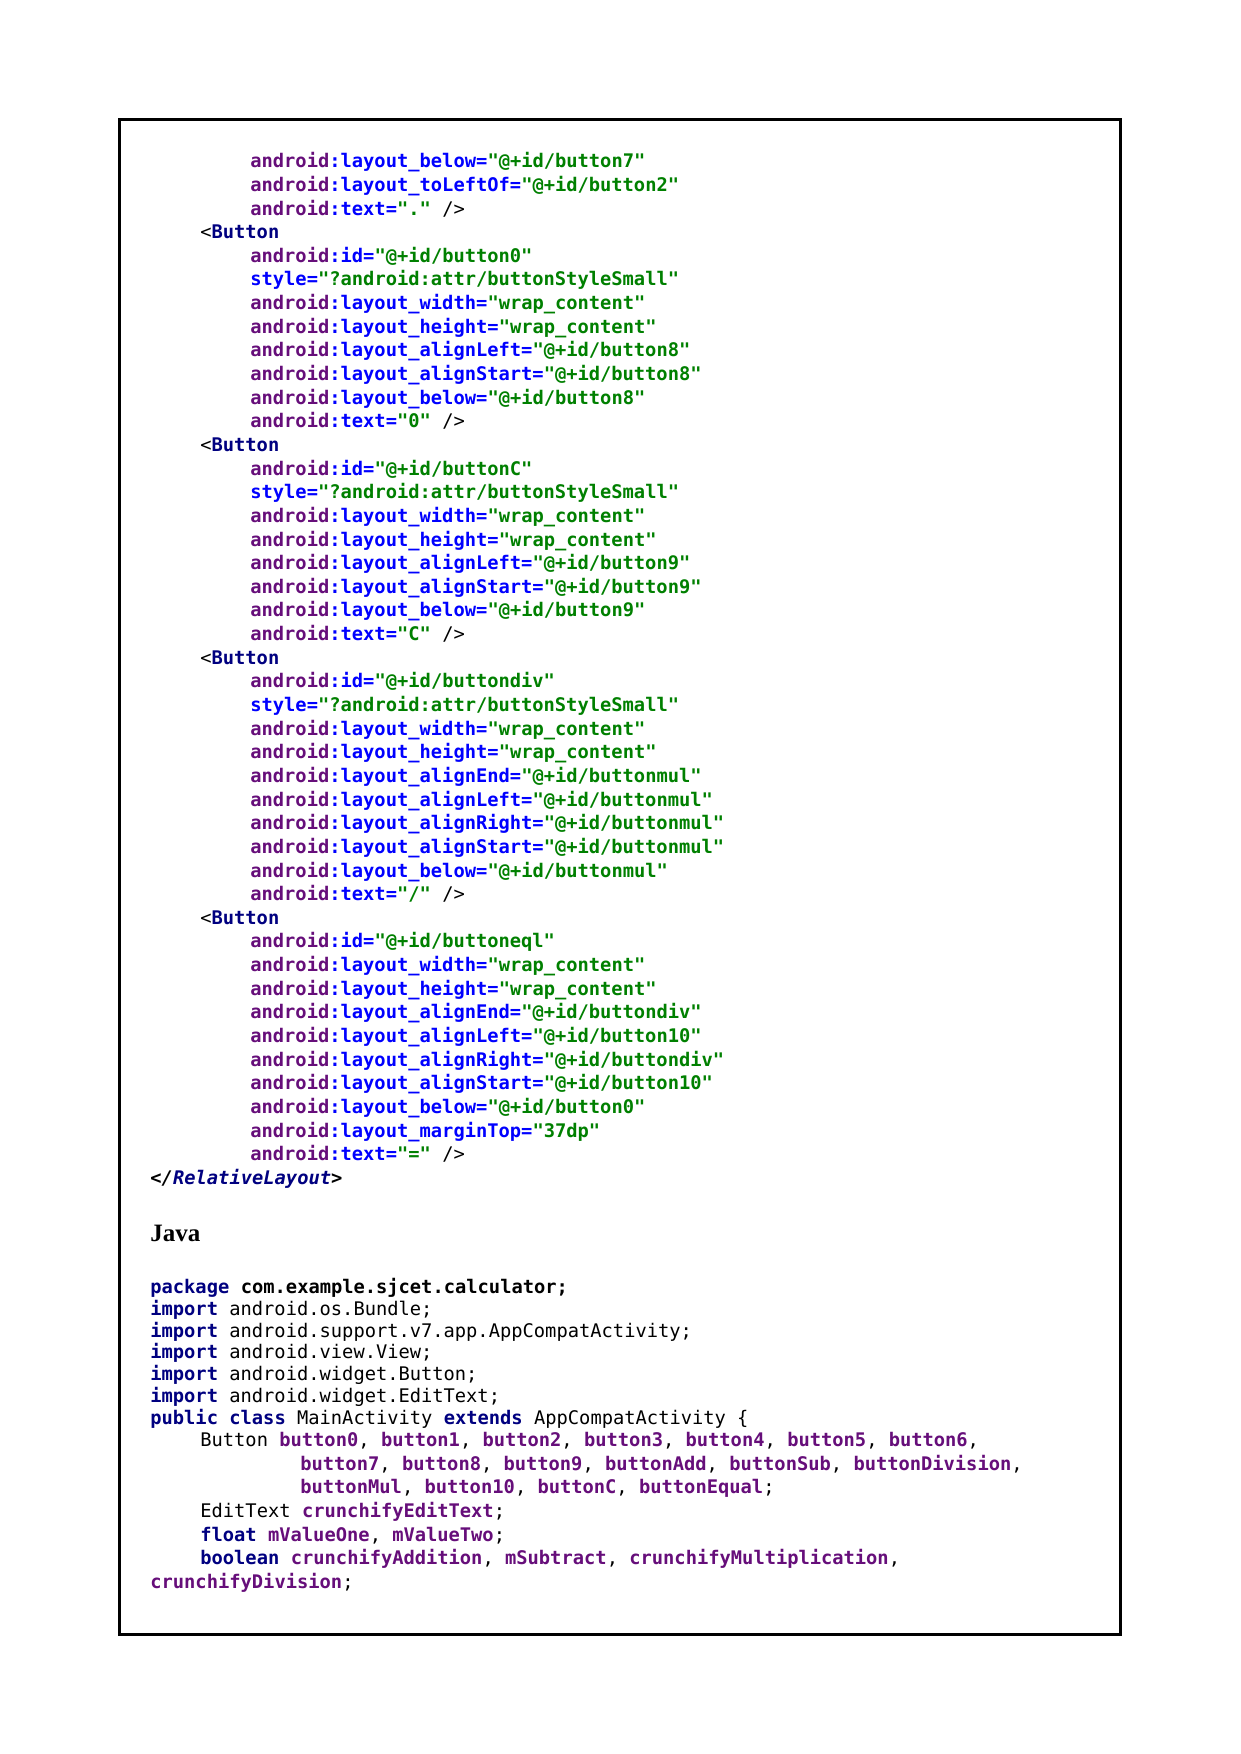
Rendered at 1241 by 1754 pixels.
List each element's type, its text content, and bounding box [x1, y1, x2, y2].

text import android.support.v7.app.AppCompatActivity; [150, 1319, 1090, 1341]
text android:layout_alignStart="@+id/button10" [150, 1072, 1090, 1096]
text boolean crunchifyAddition, mSubtract, crunchifyMultiplication, crunchifyDivision; [150, 1547, 1090, 1593]
text public class MainActivity extends AppCompatActivity { [150, 1407, 1090, 1429]
text import android.view.View; [150, 1341, 1090, 1363]
text android:layout_alignStart="@+id/buttonmul" [150, 836, 1090, 859]
text android:layout_width="wrap_content" [150, 954, 1090, 978]
text buttonMul, button10, buttonC, buttonEqual; [150, 1476, 1090, 1500]
text <Button [150, 434, 1090, 458]
text float mValueOne, mValueTwo; [150, 1523, 1090, 1547]
text android:layout_alignLeft="@+id/button9" [150, 552, 1090, 576]
text android:layout_alignStart="@+id/button9" [150, 576, 1090, 599]
text package com.example.sjcet.calculator; [150, 1276, 1090, 1298]
text </RelativeLayout> [150, 1167, 1090, 1189]
text android:layout_width="wrap_content" [150, 505, 1090, 528]
text android:id="@+id/buttonC" [150, 458, 1090, 481]
text style="?android:attr/buttonStyleSmall" [150, 694, 1090, 718]
text android:layout_below="@+id/buttonmul" [150, 859, 1090, 883]
text android:layout_below="@+id/button7" [150, 150, 1090, 174]
text android:layout_below="@+id/button0" [150, 1096, 1090, 1120]
text android:layout_alignStart="@+id/button8" [150, 363, 1090, 387]
text android:layout_width="wrap_content" [150, 292, 1090, 316]
text import android.widget.EditText; [150, 1385, 1090, 1407]
text android:layout_height="wrap_content" [150, 978, 1090, 1001]
text android:layout_below="@+id/button9" [150, 599, 1090, 623]
text android:layout_toLeftOf="@+id/button2" [150, 174, 1090, 197]
text android:layout_width="wrap_content" [150, 718, 1090, 741]
text EditText crunchifyEditText; [150, 1500, 1090, 1523]
text style="?android:attr/buttonStyleSmall" [150, 481, 1090, 505]
text android:layout_marginTop="37dp" [150, 1120, 1090, 1143]
text android:layout_height="wrap_content" [150, 528, 1090, 552]
text <Button [150, 907, 1090, 931]
text android:layout_alignRight="@+id/buttondiv" [150, 1049, 1090, 1072]
text Java [150, 1218, 1090, 1247]
text android:layout_below="@+id/button8" [150, 387, 1090, 410]
text android:id="@+id/button0" [150, 245, 1090, 268]
text button7, button8, button9, buttonAdd, buttonSub, buttonDivision, [150, 1453, 1090, 1476]
text android:layout_alignLeft="@+id/button8" [150, 339, 1090, 363]
text android:id="@+id/buttoneql" [150, 931, 1090, 954]
text android:text="0" /> [150, 410, 1090, 434]
text Button button0, button1, button2, button3, button4, button5, button6, [150, 1429, 1090, 1453]
text <Button [150, 221, 1090, 245]
text android:layout_alignRight="@+id/buttonmul" [150, 812, 1090, 836]
text android:text="=" /> [150, 1143, 1090, 1167]
text android:text="/" /> [150, 883, 1090, 907]
text android:layout_height="wrap_content" [150, 316, 1090, 339]
text style="?android:attr/buttonStyleSmall" [150, 268, 1090, 292]
text import android.widget.Button; [150, 1363, 1090, 1385]
text import android.os.Bundle; [150, 1298, 1090, 1319]
text android:text="." /> [150, 197, 1090, 221]
text android:text="C" /> [150, 623, 1090, 647]
text android:layout_alignEnd="@+id/buttondiv" [150, 1001, 1090, 1025]
text android:id="@+id/buttondiv" [150, 670, 1090, 694]
text android:layout_height="wrap_content" [150, 741, 1090, 765]
text android:layout_alignEnd="@+id/buttonmul" [150, 765, 1090, 789]
text android:layout_alignLeft="@+id/buttonmul" [150, 789, 1090, 812]
text android:layout_alignLeft="@+id/button10" [150, 1025, 1090, 1049]
text <Button [150, 647, 1090, 670]
